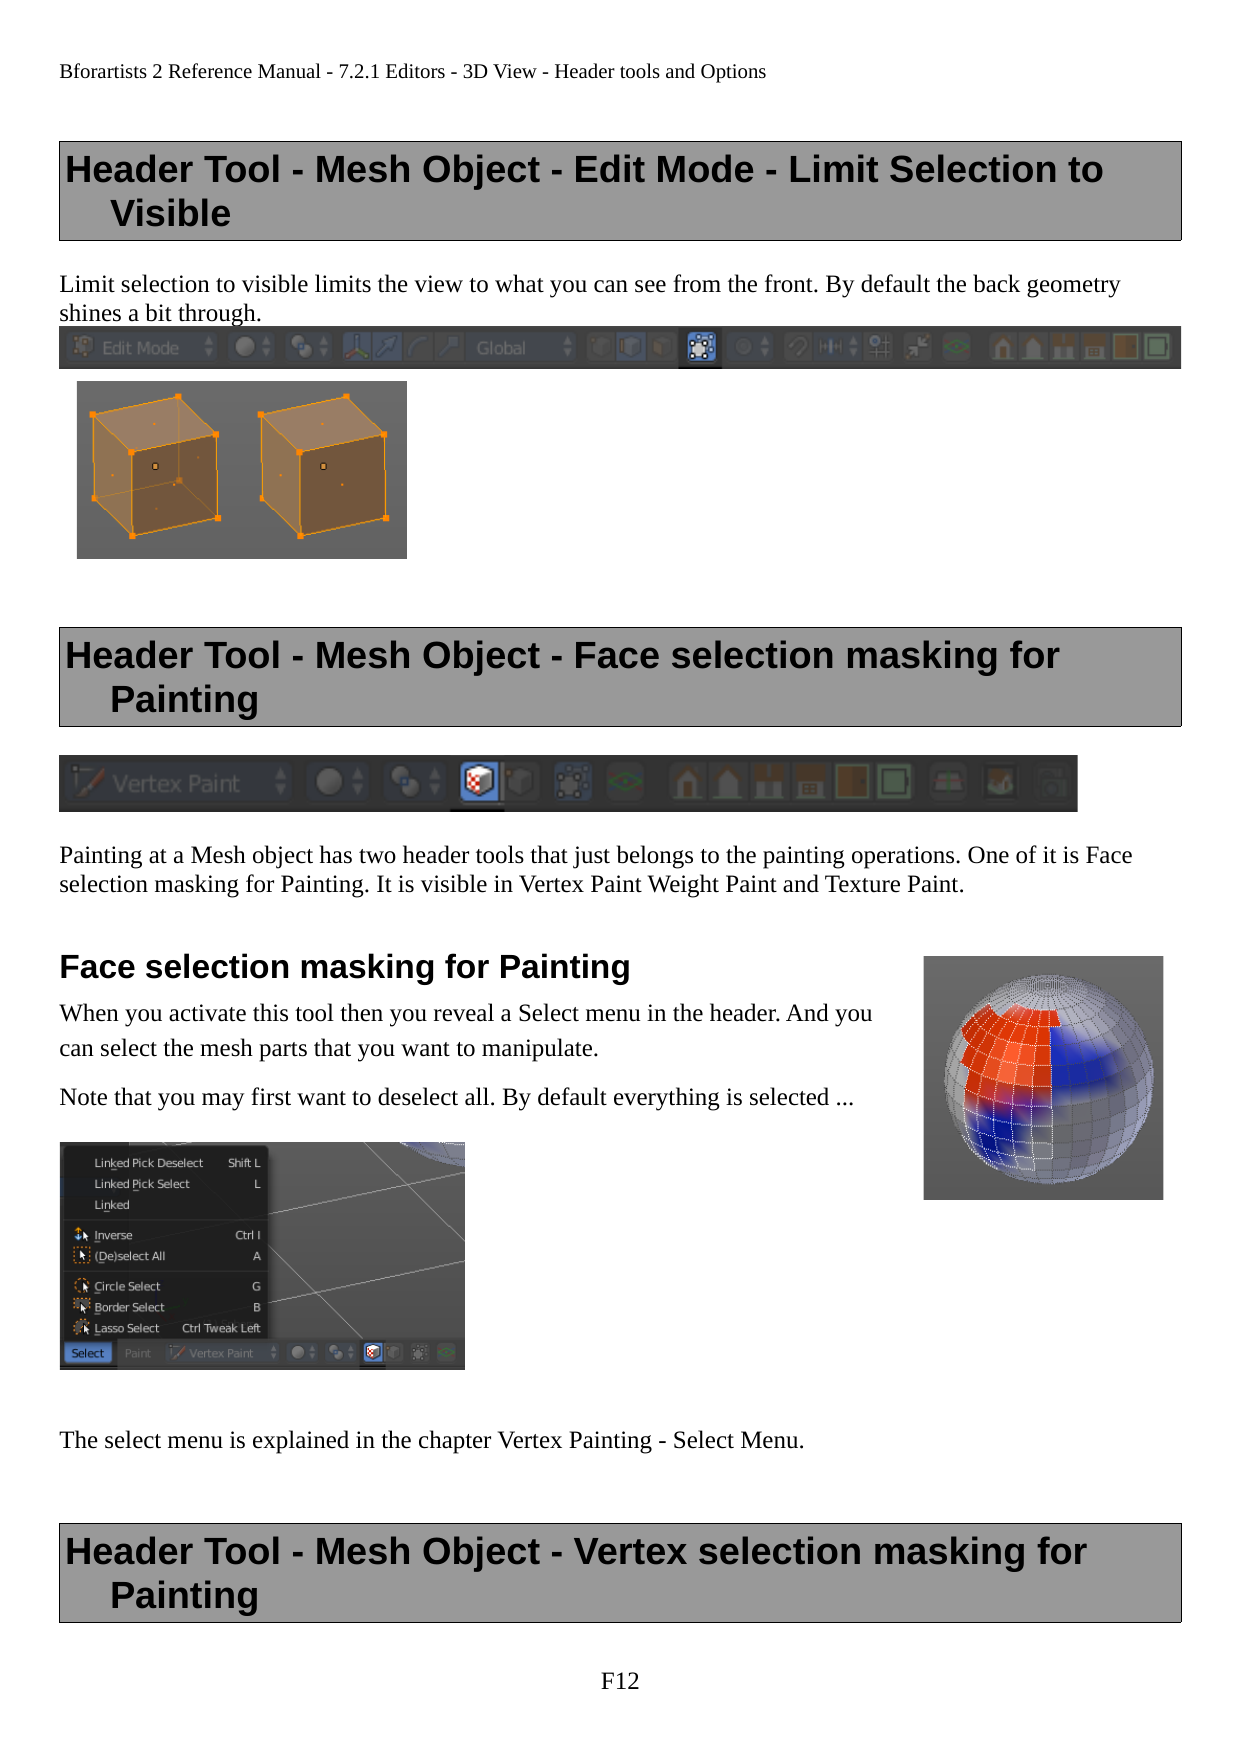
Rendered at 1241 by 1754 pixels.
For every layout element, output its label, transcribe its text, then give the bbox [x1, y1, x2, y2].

text Note that you may first want to deselect all. By default everything is selected ... [59, 1082, 923, 1110]
picture [59, 326, 1182, 369]
text Limit selection to visible limits the view to what you can see from the front. By default the back geometry shines a bit through. [59, 269, 1181, 326]
text The select menu is explained in the chapter Vertex Painting - Select Menu. [59, 1425, 1181, 1454]
subtitle Face selection masking for Painting [59, 947, 1181, 986]
picture [59, 1142, 465, 1370]
table_header Header Tool - Mesh Object - Edit Mode - Limit Selection to Visible [60, 142, 1181, 240]
picture [76, 381, 407, 559]
picture [59, 755, 1078, 812]
picture [923, 956, 1164, 1200]
table_header Header Tool - Mesh Object - Vertex selection masking for Painting [60, 1524, 1181, 1622]
text When you activate this tool then you reveal a Select menu in the header. And you can select the mesh parts that you want to manipulate. [59, 998, 923, 1061]
text Painting at a Mesh object has two header tools that just belongs to the painting operations. One of it is Face selection masking for Painting. It is visible in Vertex Paint Weight Paint and Texture Paint. [59, 840, 1181, 897]
table_header Header Tool - Mesh Object - Face selection masking for Painting [60, 628, 1181, 726]
